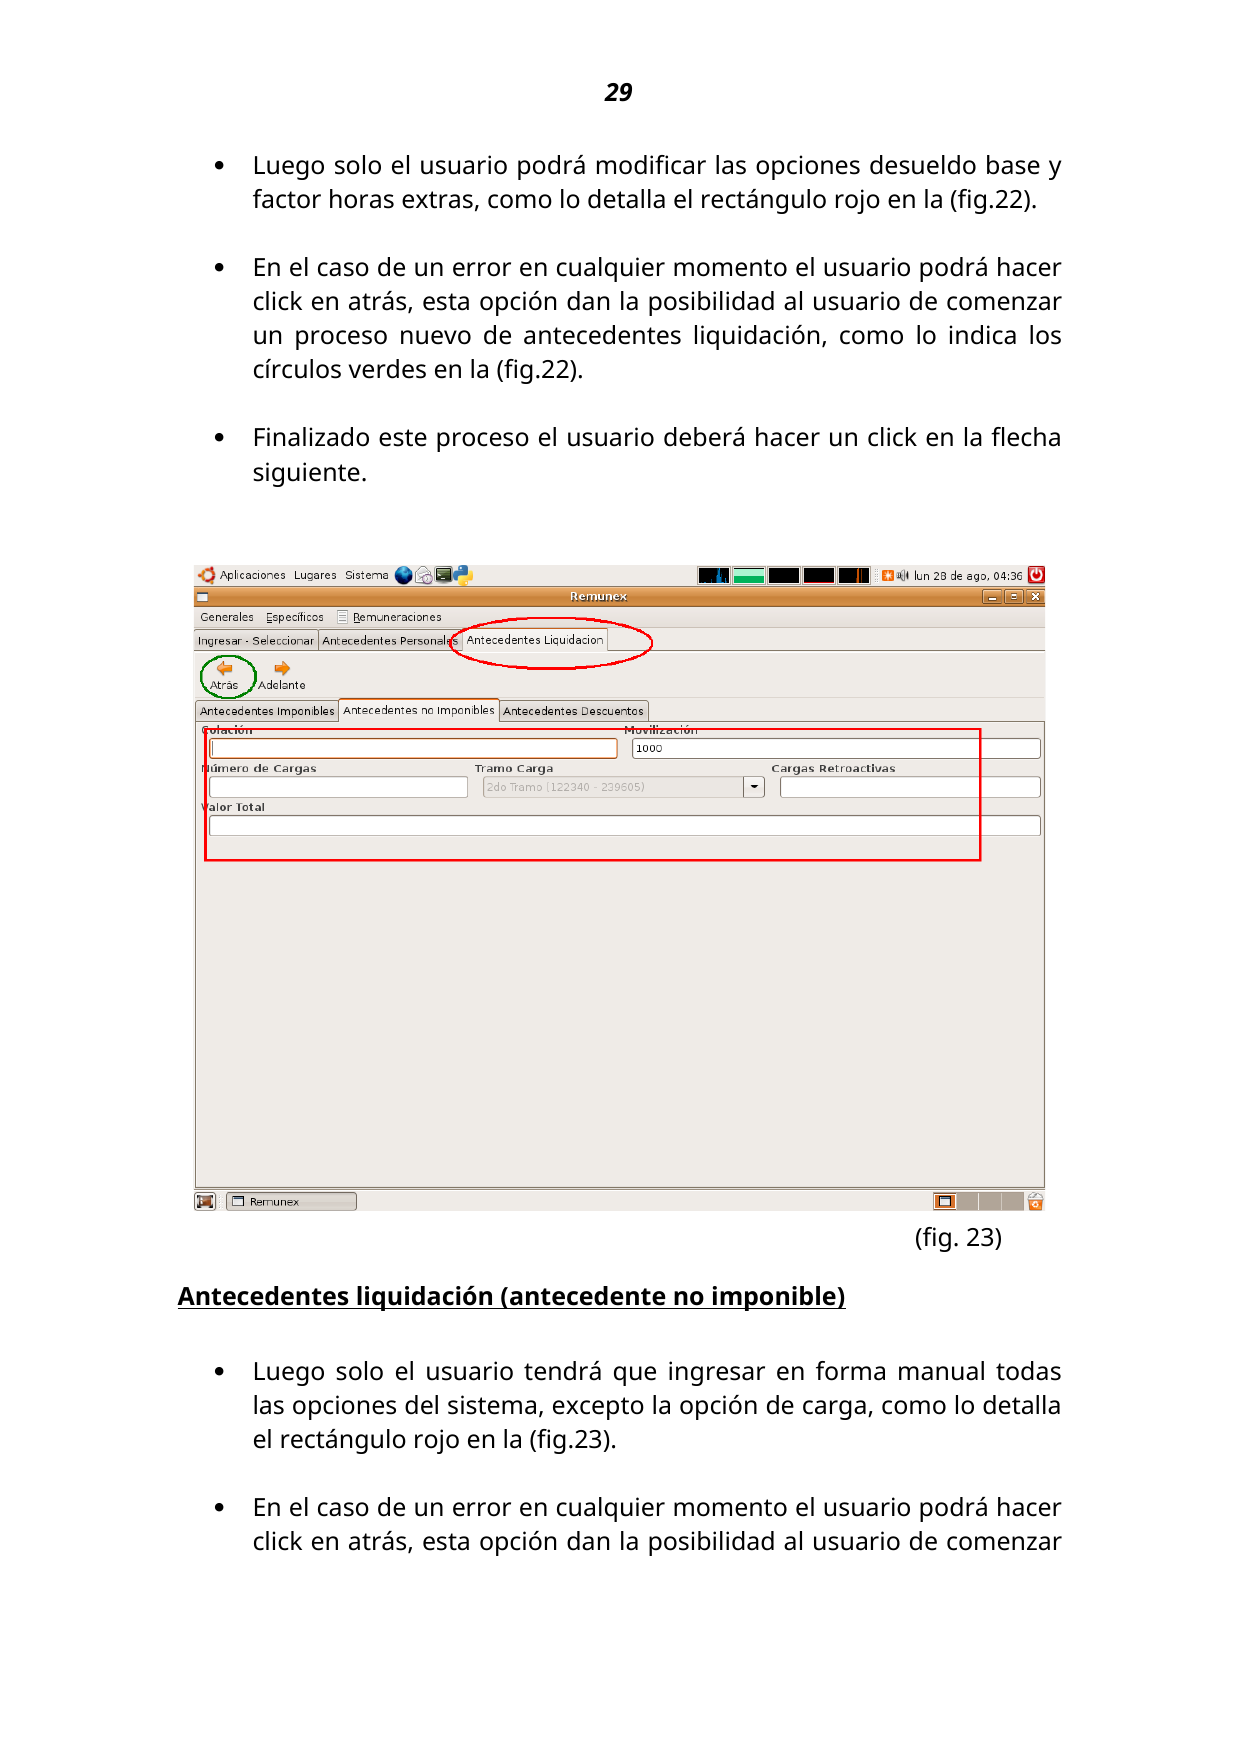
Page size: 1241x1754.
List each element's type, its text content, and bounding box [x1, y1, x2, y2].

list En el caso de un error en cualquier momento el usuario podrá hacer click en atrás, esta opción dan la posibilidad al usuario de comenzar un proceso nuevo de antecedentes liquidación, como lo indica los círculos verdes en la (fig.22). [215, 250, 1063, 386]
picture [193, 565, 1046, 1211]
list Luego solo el usuario tendrá que ingresar en forma manual todas las opciones del sistema, excepto la opción de carga, como lo detalla el rectángulo rojo en la (fig.23). [215, 1353, 1063, 1455]
list Luego solo el usuario podrá modificar las opciones desueldo base y factor horas extras, como lo detalla el rectángulo rojo en la (fig.22). [215, 148, 1063, 216]
text (fig. 23) [177, 1220, 1063, 1254]
list Finalizado este proceso el usuario deberá hacer un click en la flecha siguiente. [215, 420, 1063, 488]
list En el caso de un error en cualquier momento el usuario podrá hacer click en atrás, esta opción dan la posibilidad al usuario de comenzar [215, 1489, 1063, 1558]
text Antecedentes liquidación (antecedente no imponible) [177, 1279, 1063, 1313]
